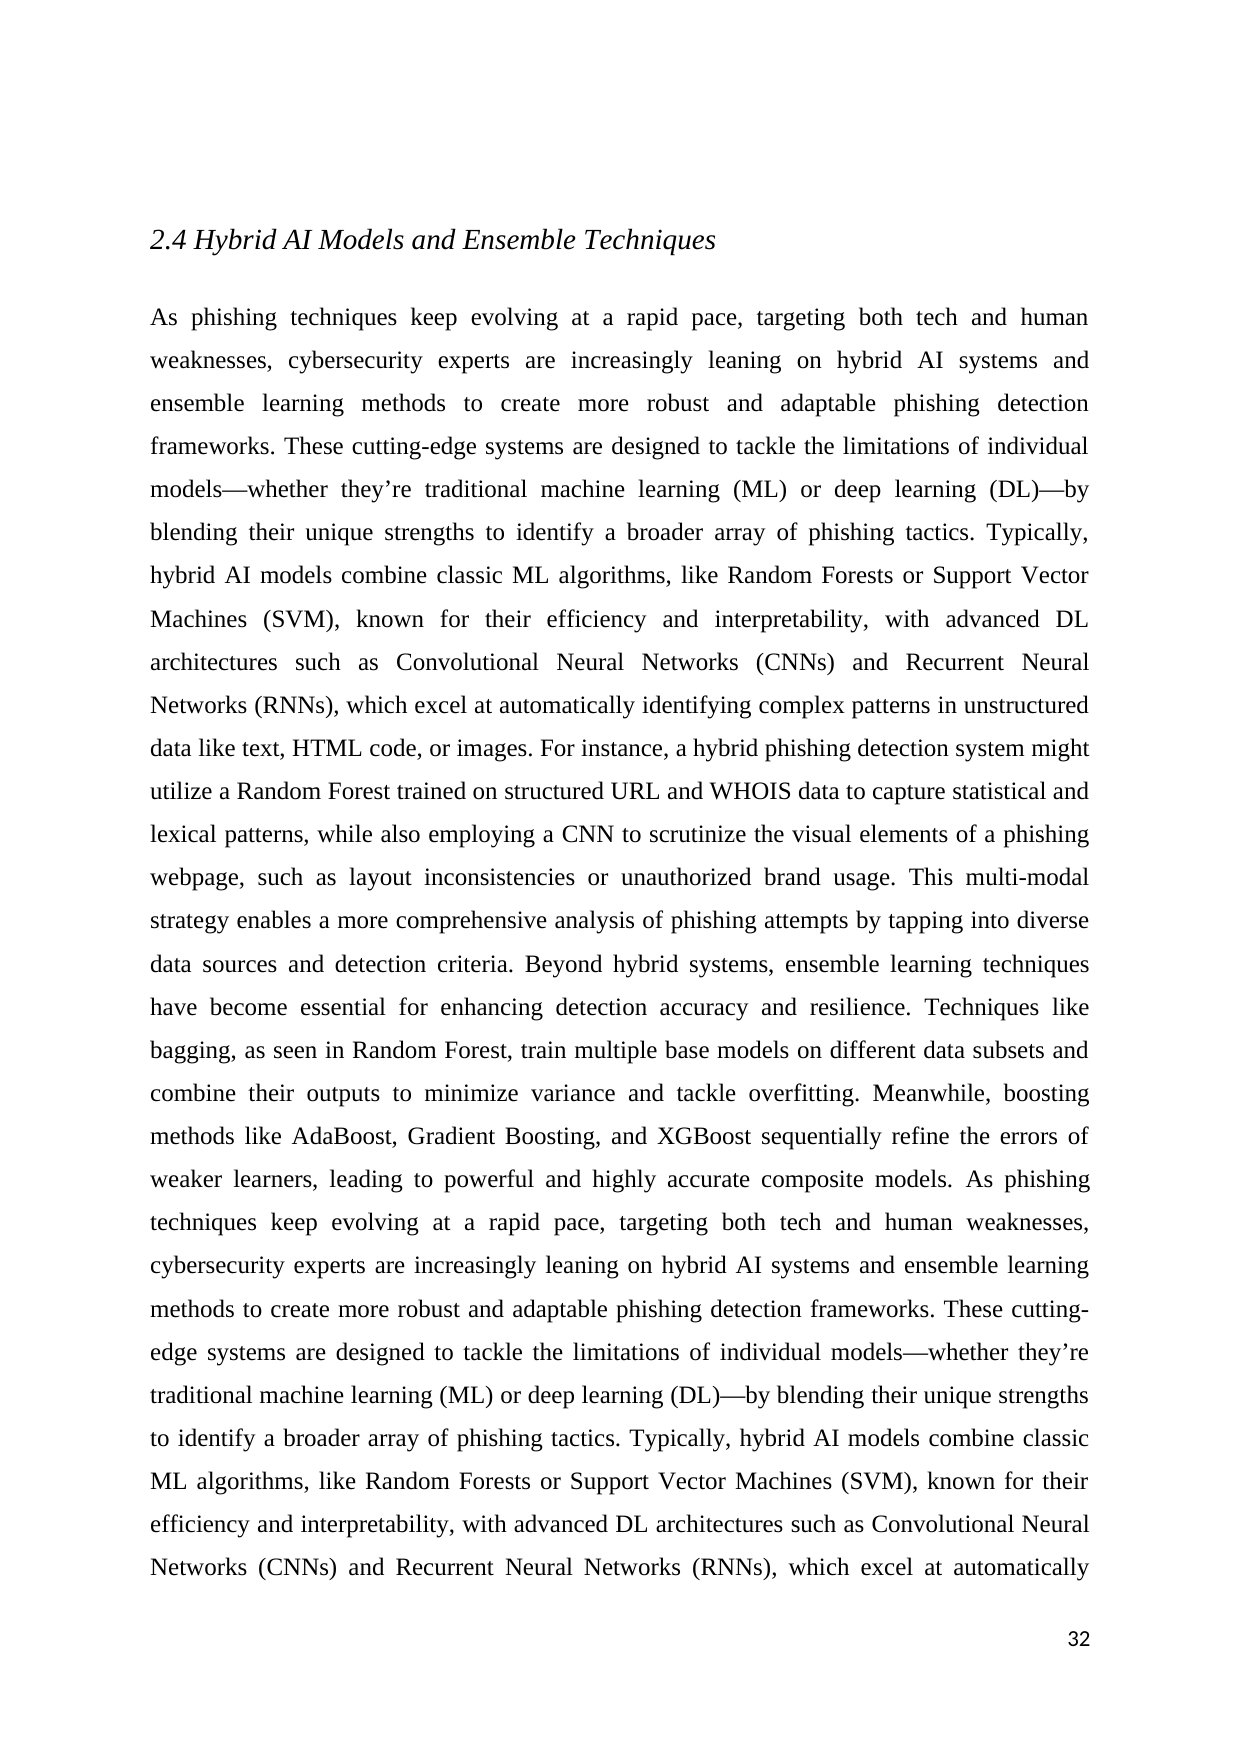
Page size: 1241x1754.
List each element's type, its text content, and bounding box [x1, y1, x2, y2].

text 2.4 Hybrid AI Models and Ensemble Techniques [150, 222, 1090, 256]
text As phishing techniques keep evolving at a rapid pace, targeting both tech and human weaknesses, cybersecurity experts are increasingly leaning on hybrid AI systems and ensemble learning methods to create more robust and adaptable phishing detection frameworks. These cutting-edge systems are designed to tackle the limitations of individual models—whether they’re traditional machine learning (ML) or deep learning (DL)—by blending their unique strengths to identify a broader array of phishing tactics. Typically, hybrid AI models combine classic ML algorithms, like Random Forests or Support Vector Machines (SVM), known for their efficiency and interpretability, with advanced DL architectures such as Convolutional Neural Networks (CNNs) and Recurrent Neural Networks (RNNs), which excel at automatically identifying complex patterns in unstructured data like text, HTML code, or images. For instance, a hybrid phishing detection system might utilize a Random Forest trained on structured URL and WHOIS data to capture statistical and lexical patterns, while also employing a CNN to scrutinize the visual elements of a phishing webpage, such as layout inconsistencies or unauthorized brand usage. This multi-modal strategy enables a more comprehensive analysis of phishing attempts by tapping into diverse data sources and detection criteria. Beyond hybrid systems, ensemble learning techniques have become essential for enhancing detection accuracy and resilience. Techniques like bagging, as seen in Random Forest, train multiple base models on different data subsets and combine their outputs to minimize variance and tackle overfitting. Meanwhile, boosting methods like AdaBoost, Gradient Boosting, and XGBoost sequentially refine the errors of weaker learners, leading to powerful and highly accurate composite models. As phishing techniques keep evolving at a rapid pace, targeting both tech and human weaknesses, cybersecurity experts are increasingly leaning on hybrid AI systems and ensemble learning methods to create more robust and adaptable phishing detection frameworks. These cutting-edge systems are designed to tackle the limitations of individual models—whether they’re traditional machine learning (ML) or deep learning (DL)—by blending their unique strengths to identify a broader array of phishing tactics. Typically, hybrid AI models combine classic ML algorithms, like Random Forests or Support Vector Machines (SVM), known for their efficiency and interpretability, with advanced DL architectures such as Convolutional Neural Networks (CNNs) and Recurrent Neural Networks (RNNs), which excel at automatically [150, 302, 1090, 1581]
